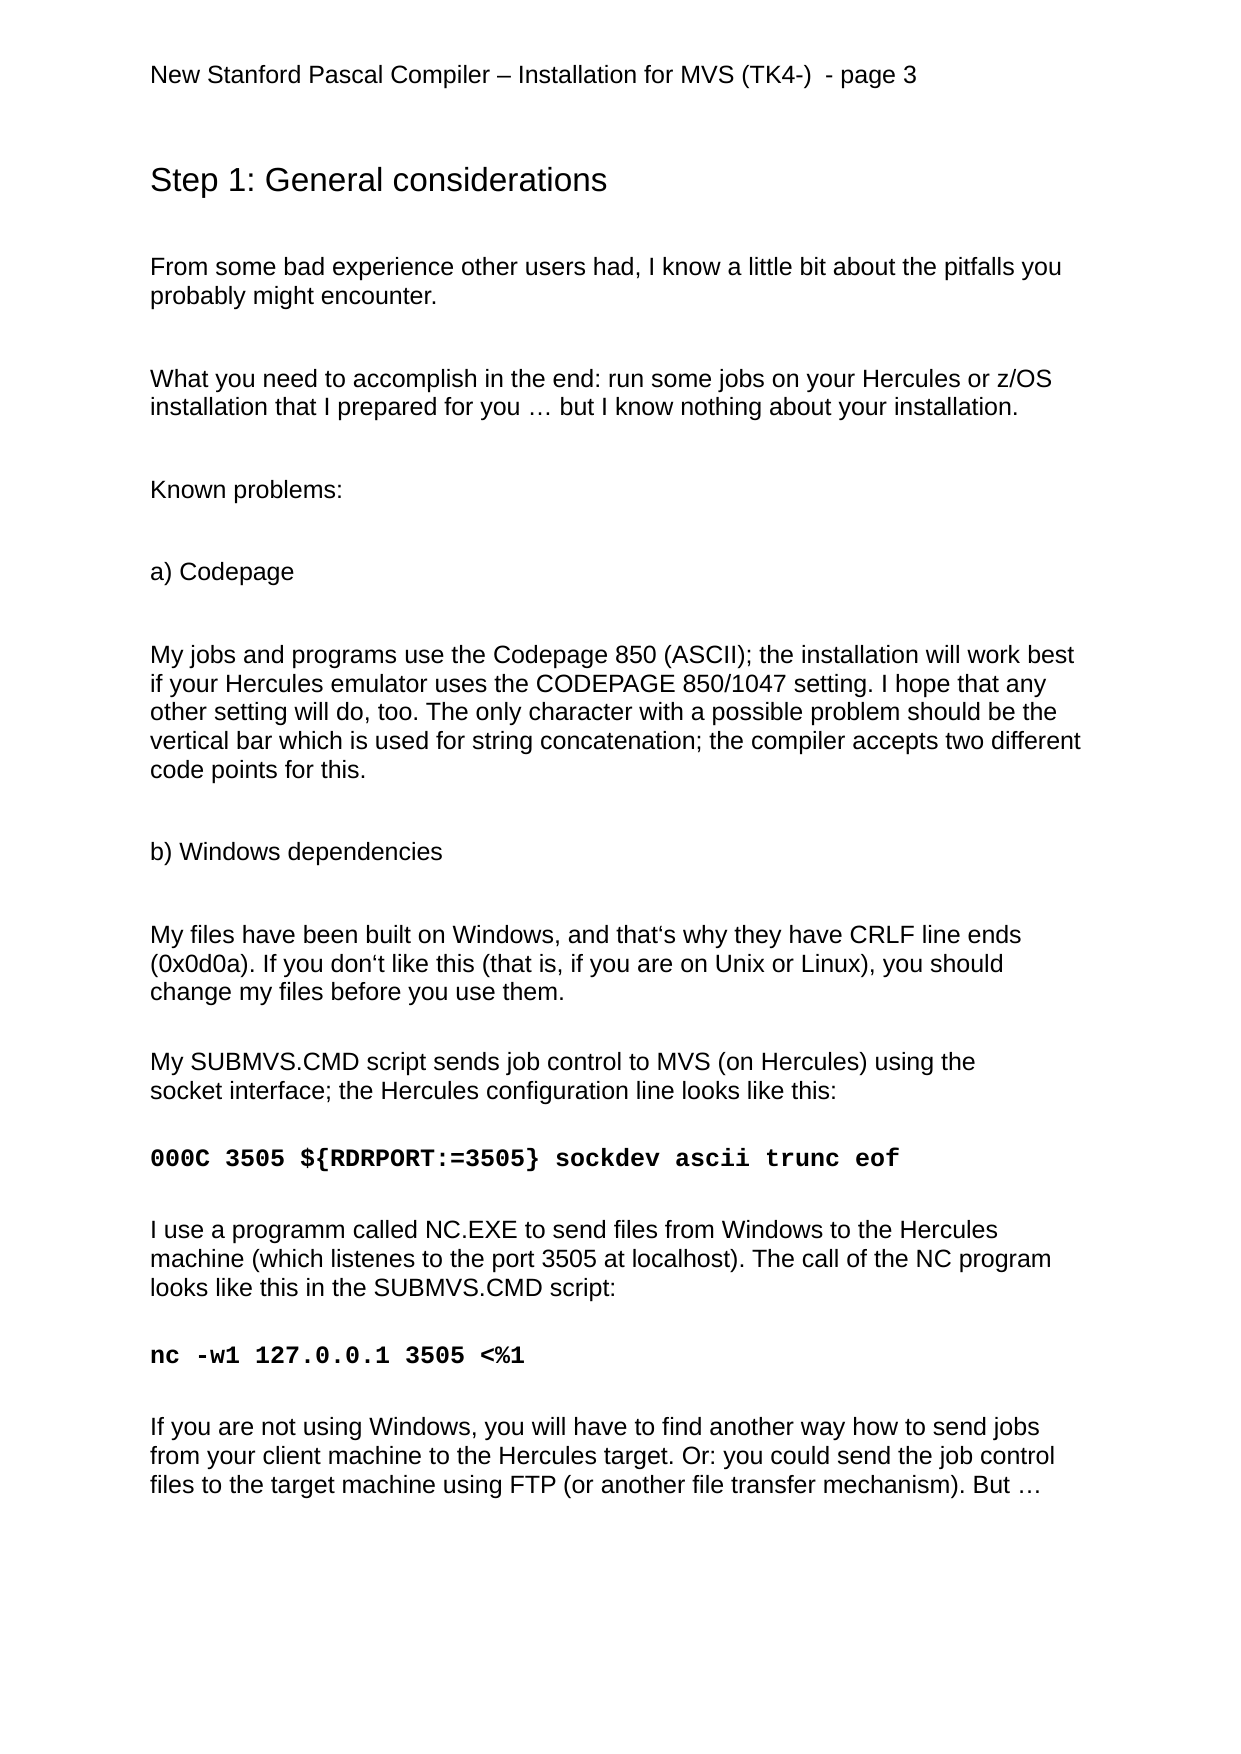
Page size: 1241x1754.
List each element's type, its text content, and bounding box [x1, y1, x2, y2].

text nc -w1 127.0.0.1 3505 <%1 [150, 1343, 1090, 1371]
text 000C 3505 ${RDRPORT:=3505} sockdev ascii trunc eof [150, 1146, 1090, 1203]
text b) Windows dependencies [150, 837, 1090, 866]
text From some bad experience other users had, I know a little bit about the pitfalls you probably might encounter. [150, 252, 1090, 310]
text My SUBMVS.CMD script sends job control to MVS (on Hercules) using the socket interface; the Hercules configuration line looks like this: [150, 1047, 1090, 1133]
text a) Codepage [150, 557, 1090, 586]
text My files have been built on Windows, and that‘s why they have CRLF line ends (0x0d0a). If you don‘t like this (that is, if you are on Unix or Linux), you should change my files before you use them. [150, 920, 1090, 1035]
text Step 1: General considerations [150, 160, 1090, 198]
text My jobs and programs use the Codepage 850 (ASCII); the installation will work best if your Hercules emulator uses the CODEPAGE 850/1047 setting. I hope that any other setting will do, too. The only character with a possible problem should be the vertical bar which is used for string concatenation; the compiler accepts two different code points for this. [150, 640, 1090, 783]
text If you are not using Windows, you will have to find another way how to send jobs from your client machine to the Hercules target. Or: you could send the job control files to the target machine using FTP (or another file transfer mechanism). But … [150, 1383, 1090, 1498]
text I use a programm called NC.EXE to send files from Windows to the Hercules machine (which listenes to the port 3505 at localhost). The call of the NC program looks like this in the SUBMVS.CMD script: [150, 1215, 1090, 1330]
text What you need to accomplish in the end: run some jobs on your Hercules or z/OS installation that I prepared for you … but I know nothing about your installation. [150, 363, 1090, 421]
text Known problems: [150, 475, 1090, 503]
